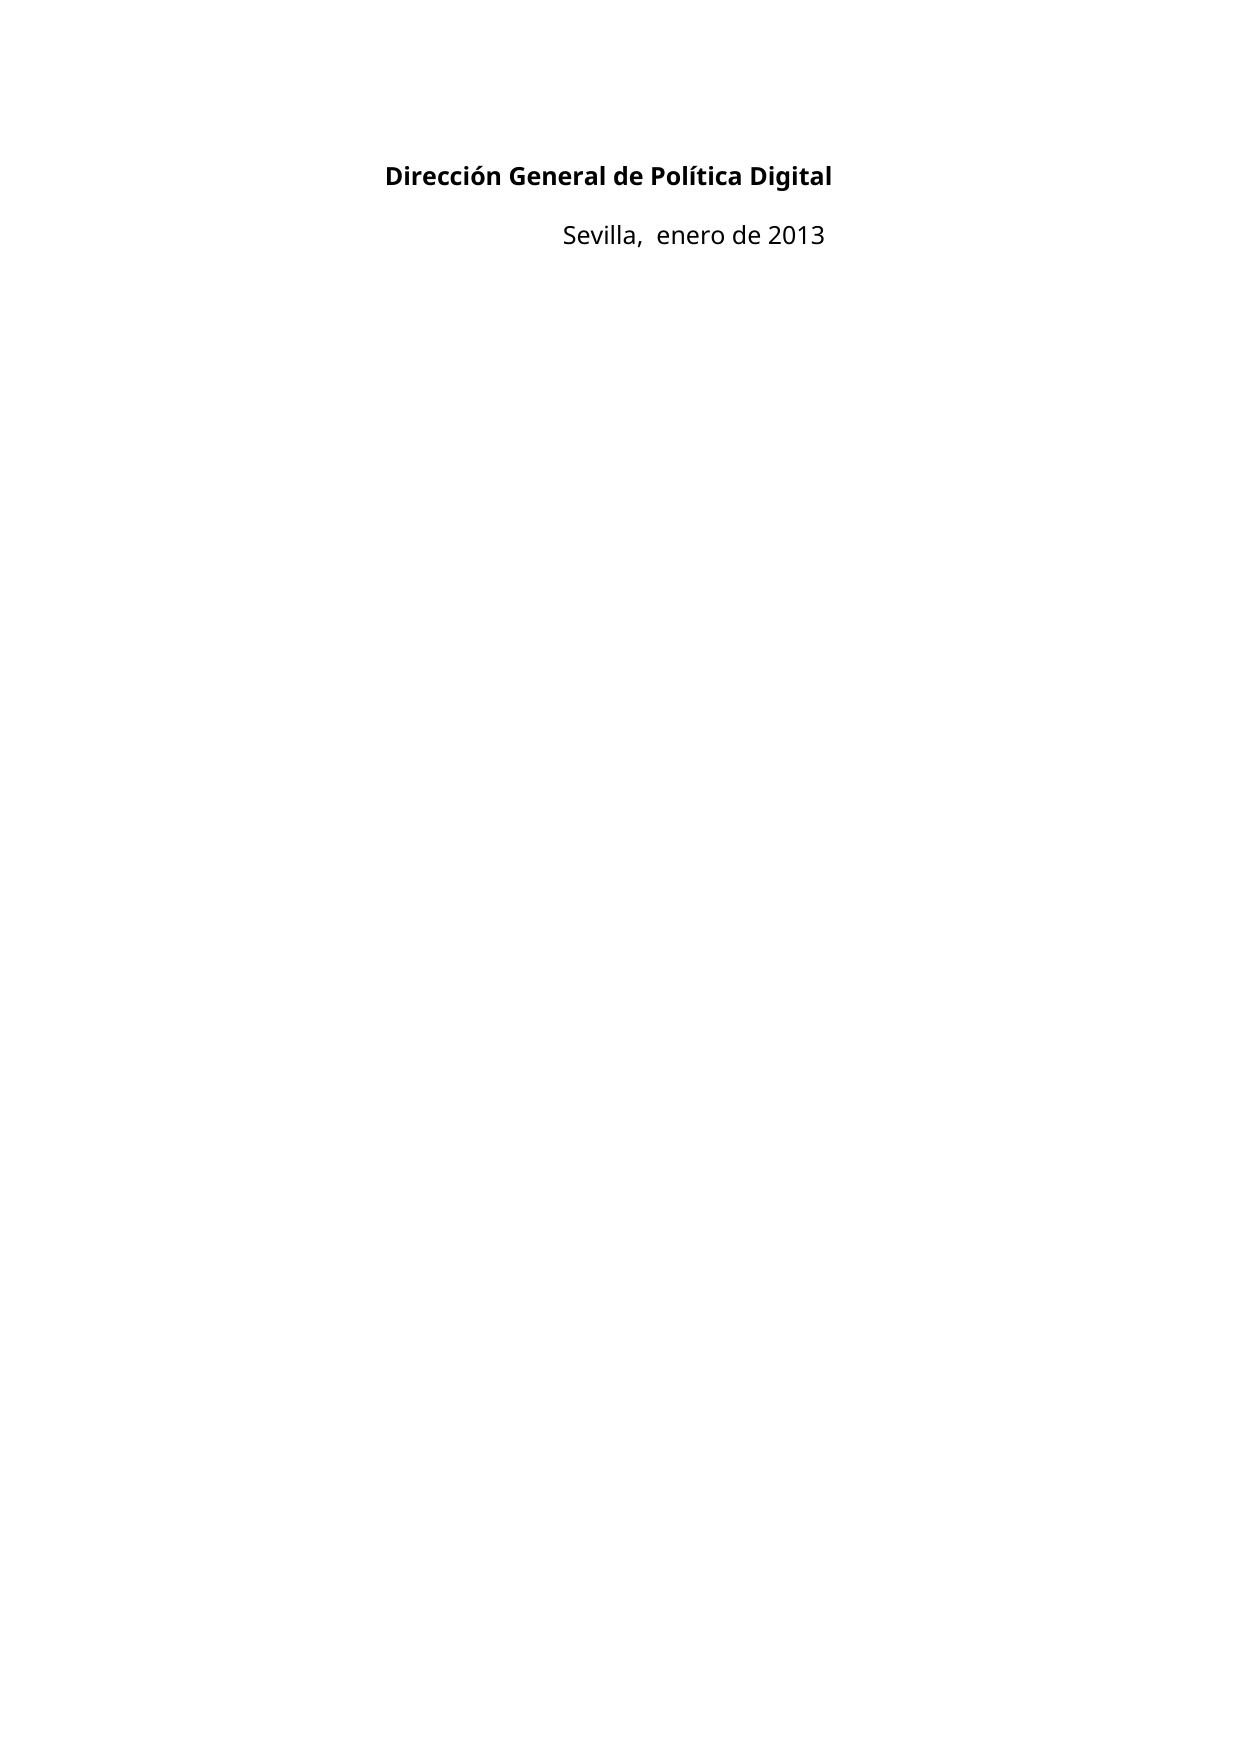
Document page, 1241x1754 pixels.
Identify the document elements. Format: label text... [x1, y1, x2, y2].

text Sevilla, enero de 2013 [511, 217, 825, 252]
subtitle Dirección General de Política Digital [197, 158, 1021, 192]
